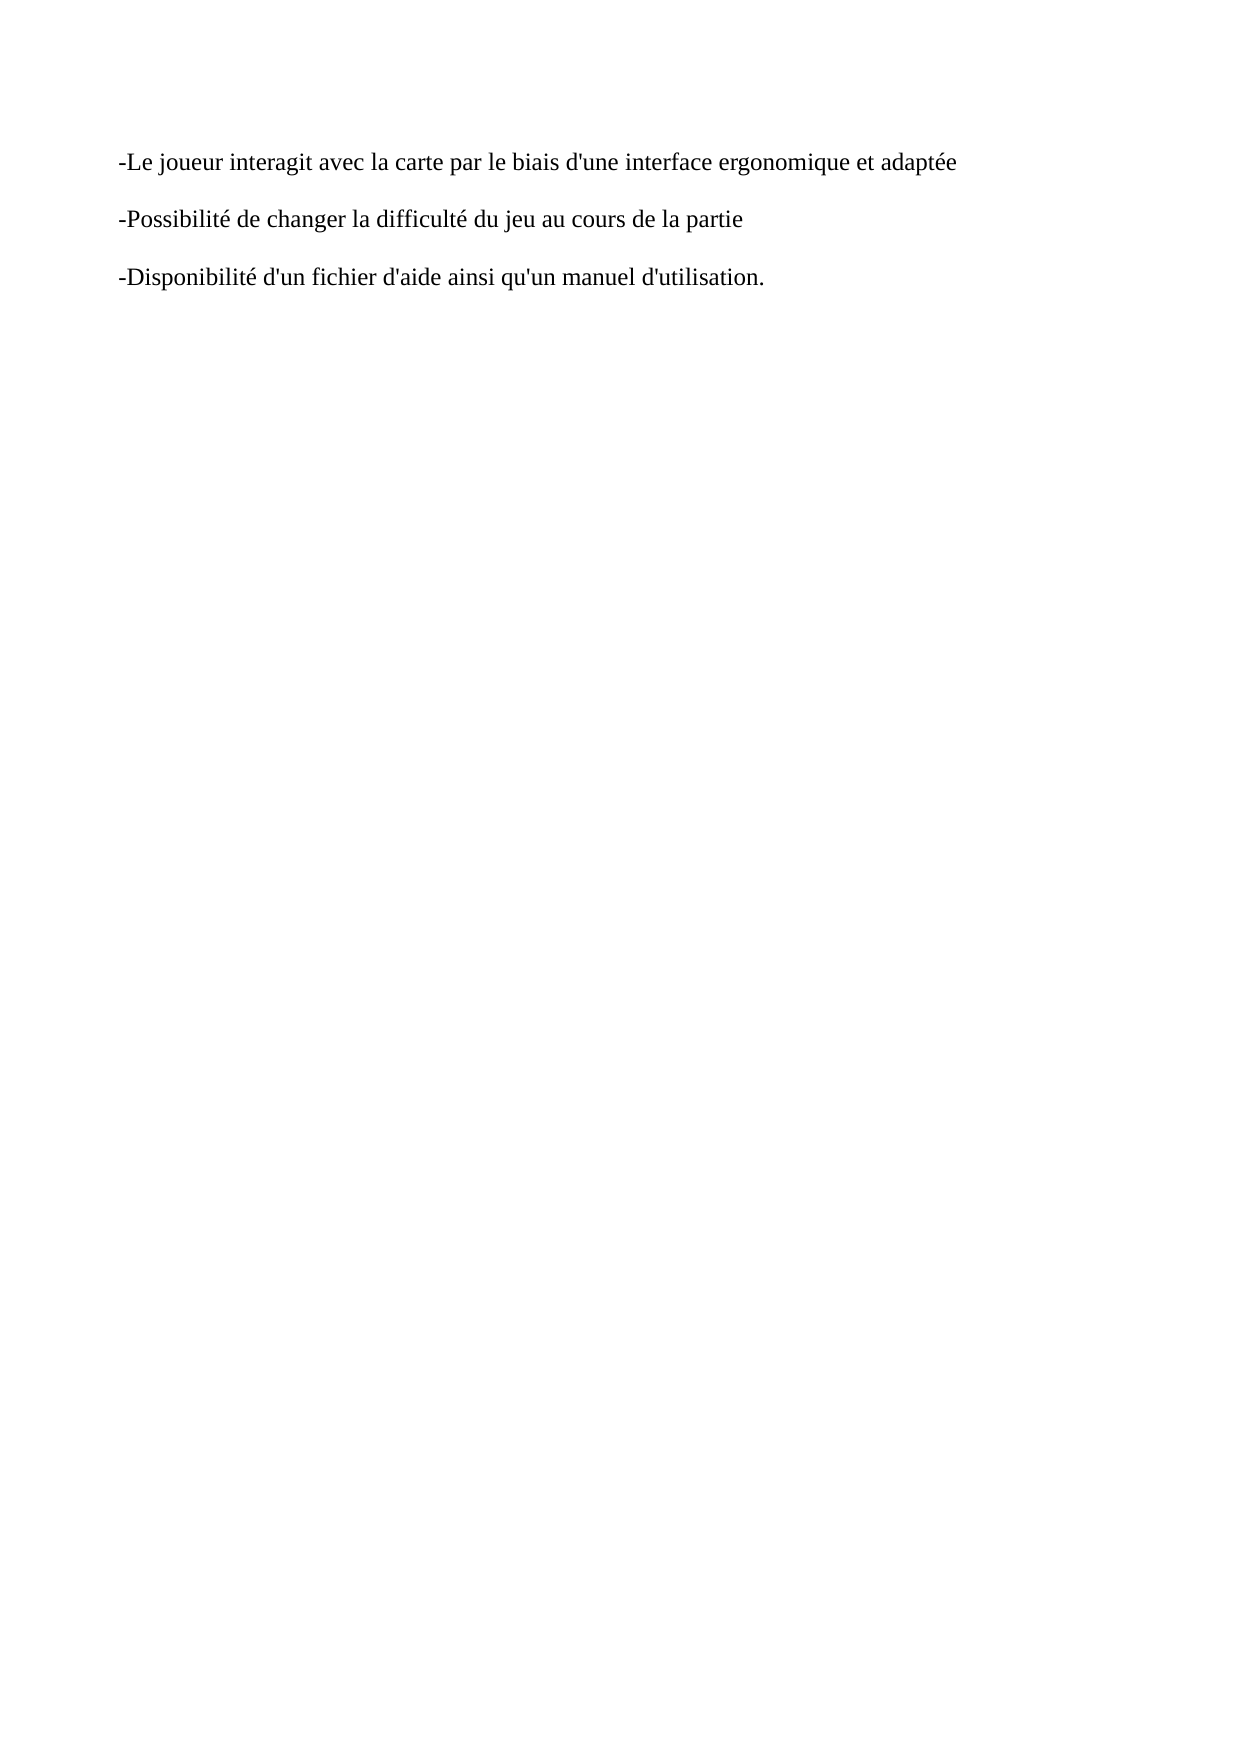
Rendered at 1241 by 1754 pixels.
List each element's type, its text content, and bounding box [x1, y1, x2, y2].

text -Possibilité de changer la difficulté du jeu au cours de la partie [118, 204, 1122, 233]
text -Disponibilité d'un fichier d'aide ainsi qu'un manuel d'utilisation. [118, 262, 1122, 291]
text -Le joueur interagit avec la carte par le biais d'une interface ergonomique et adaptée [118, 147, 1122, 176]
